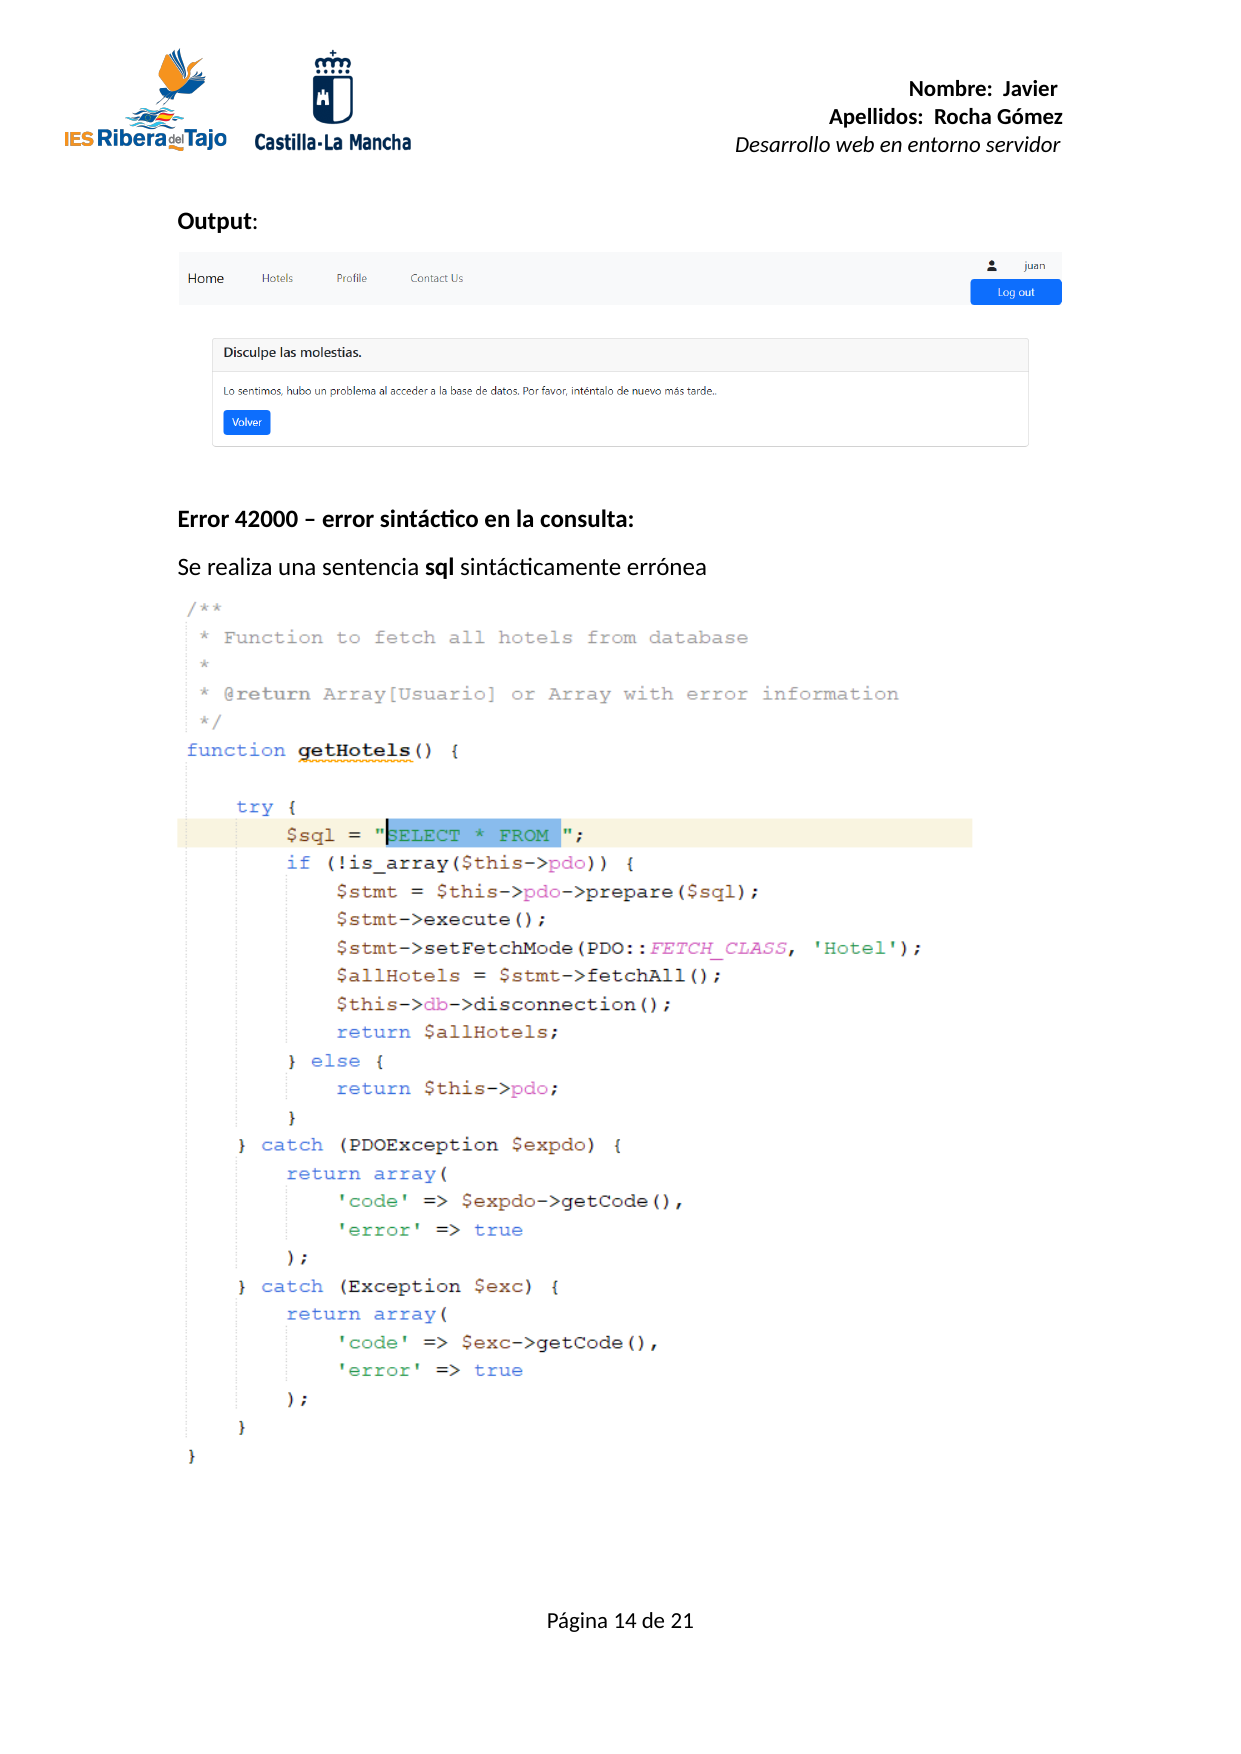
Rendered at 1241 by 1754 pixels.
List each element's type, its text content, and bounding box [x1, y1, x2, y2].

text Error 42000 – error sintáctico en la consulta: [177, 503, 1063, 534]
text Se realiza una sentencia sql sintácticamente errónea [177, 551, 1063, 581]
text Output: [177, 205, 1063, 236]
